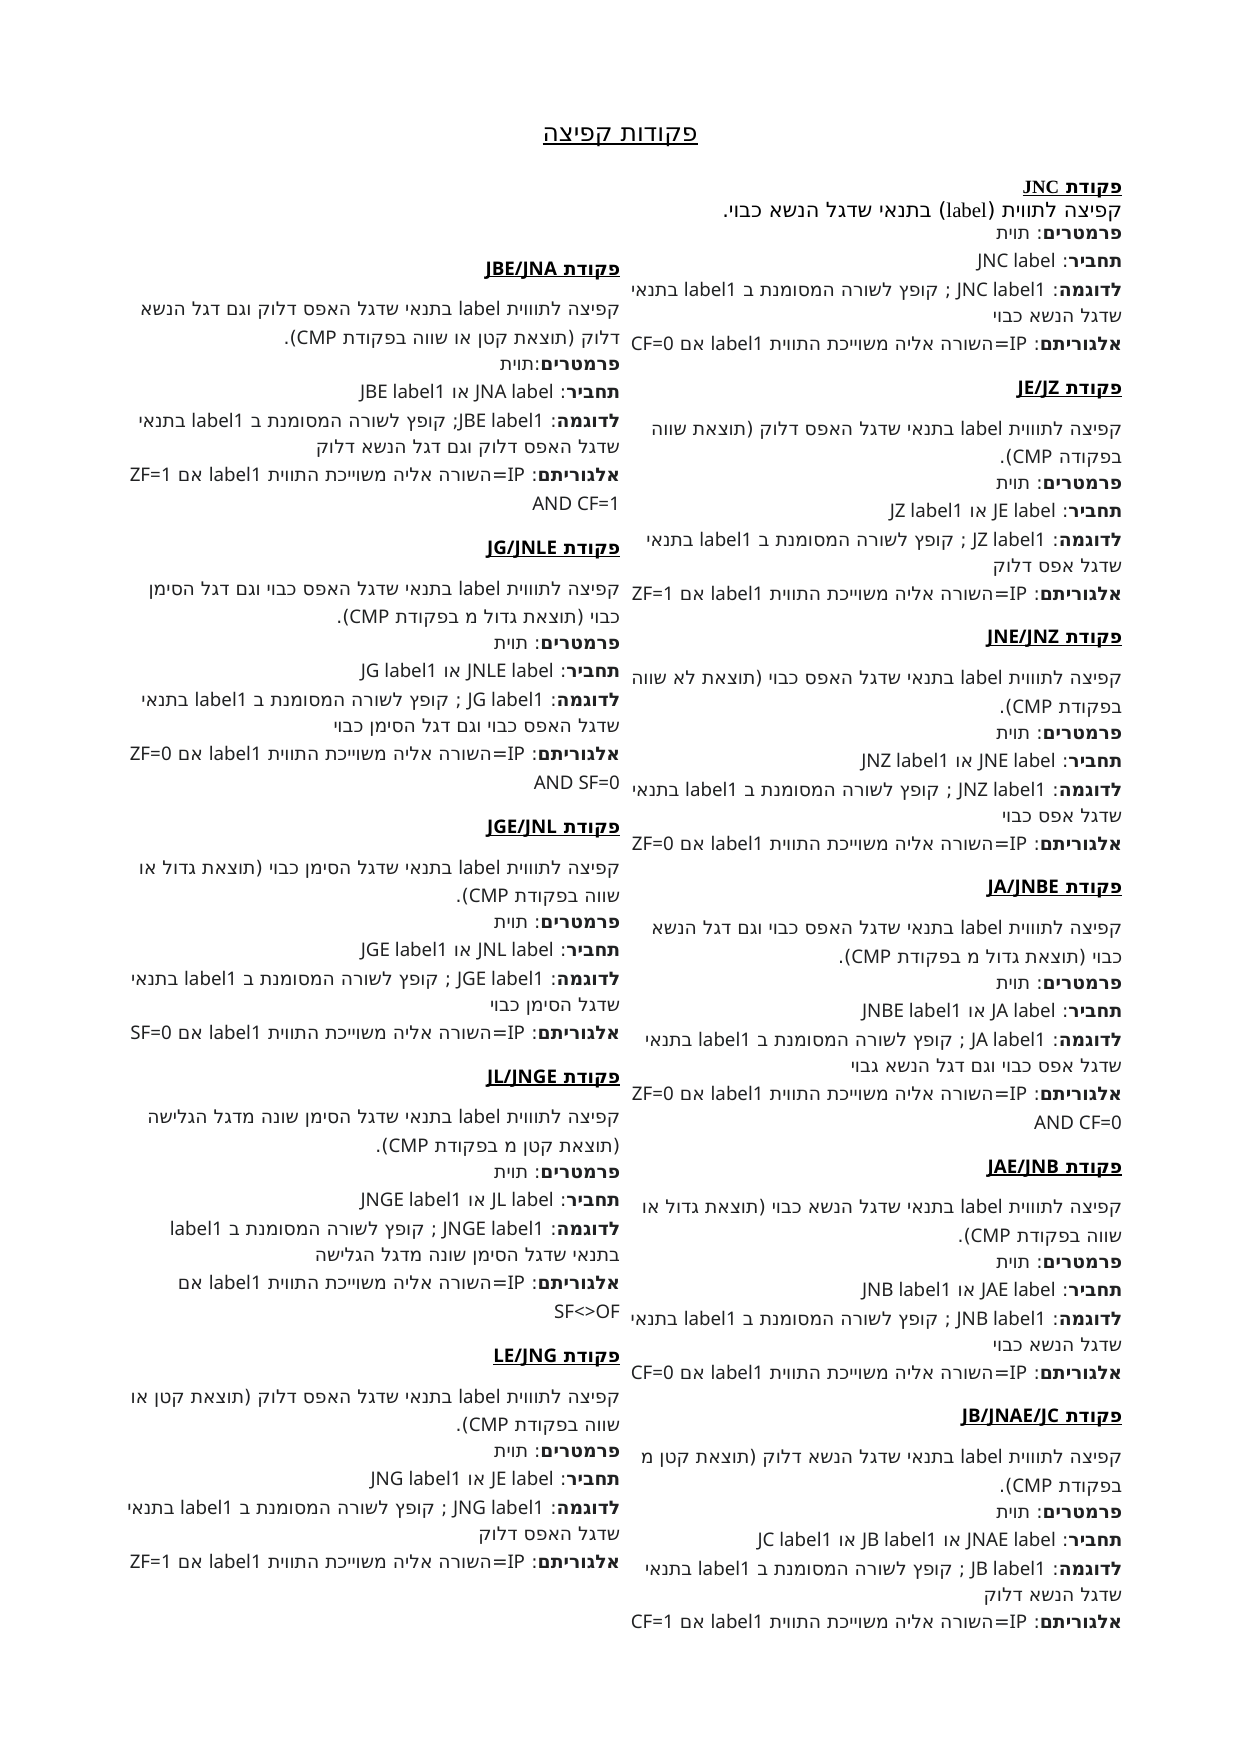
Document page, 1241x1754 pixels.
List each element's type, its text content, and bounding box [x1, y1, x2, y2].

subtitle פקודת LE/JNG [118, 1342, 620, 1368]
text קפיצה לתוווית label בתנאי שדגל האפס כבוי (תוצאת לא שווה בפקודת CMP). פרמטרים: תוית תחביר: JNE label או JNZ label1 לדוגמה: JNZ label1 ; קופץ לשורה המסומנת ב label1 בתנאי שדגל אפס כבוי אלגוריתם: IP=השורה אליה משוייכת התווית label1 אם ZF=0 [620, 665, 1122, 855]
text קפיצה לתוווית label בתנאי שדגל הנשא דלוק (תוצאת קטן מ בפקודת CMP). פרמטרים: תוית תחביר: JNAE label או JB label1 או JC label1 לדוגמה: JB label1 ; קופץ לשורה המסומנת ב label1 בתנאי שדגל הנשא דלוק אלגוריתם: IP=השורה אליה משוייכת התווית label1 אם CF=1 [620, 1444, 1122, 1634]
text קפיצה לתוווית label בתנאי שדגל הסימן כבוי (תוצאת גדול או שווה בפקודת CMP). פרמטרים: תוית תחביר: JNL label או JGE label1 לדוגמה: JGE label1 ; קופץ לשורה המסומנת ב label1 בתנאי שדגל הסימן כבוי אלגוריתם: IP=השורה אליה משוייכת התווית label1 אם SF=0 [118, 854, 620, 1045]
text פרמטרים: תוית תחביר: JNC label לדוגמה: JNC label1 ; קופץ לשורה המסומנת ב label1 בתנאי שדגל הנשא כבוי אלגוריתם: IP=השורה אליה משוייכת התווית label1 אם CF=0 [620, 222, 1122, 356]
subtitle פקודת JA/JNBE [620, 874, 1122, 899]
subtitle פקודת JGE/JNL [118, 813, 620, 839]
text קפיצה לתוווית label בתנאי שדגל הנשא כבוי (תוצאת גדול או שווה בפקודת CMP). פרמטרים: תוית תחביר: JAE label או JNB label1 לדוגמה: JNB label1 ; קופץ לשורה המסומנת ב label1 בתנאי שדגל הנשא כבוי אלגוריתם: IP=השורה אליה משוייכת התווית label1 אם CF=0 [620, 1194, 1122, 1384]
text קפיצה לתוווית label בתנאי שדגל האפס דלוק (תוצאת שווה בפקודה CMP). פרמטרים: תוית תחביר: JE label או JZ label1 לדוגמה: JZ label1 ; קופץ לשורה המסומנת ב label1 בתנאי שדגל אפס דלוק אלגוריתם: IP=השורה אליה משוייכת התווית label1 אם ZF=1 [620, 415, 1122, 606]
text קפיצה לתווית (label) בתנאי שדגל הנשא כבוי. [620, 198, 1122, 222]
text קפיצה לתוווית label בתנאי שדגל האפס כבוי וגם דגל הנשא כבוי (תוצאת גדול מ בפקודת CMP). פרמטרים: תוית תחביר: JA label או JNBE label1 לדוגמה: JA label1 ; קופץ לשורה המסומנת ב label1 בתנאי שדגל אפס כבוי וגם דגל הנשא גבוי אלגוריתם: IP=השורה אליה משוייכת התווית label1 אם ZF=0 AND CF=0 [620, 914, 1122, 1134]
text קפיצה לתוווית label בתנאי שדגל האפס דלוק (תוצאת קטן או שווה בפקודת CMP). פרמטרים: תוית תחביר: JE label או JNG label1 לדוגמה: JNG label1 ; קופץ לשורה המסומנת ב label1 בתנאי שדגל האפס דלוק אלגוריתם: IP=השורה אליה משוייכת התווית label1 אם ZF=1 [118, 1383, 620, 1574]
text פקודת JNC [620, 176, 1122, 198]
subtitle פקודת JL/JNGE [118, 1063, 620, 1088]
subtitle פקודת JB/JNAE/JC [620, 1403, 1122, 1428]
text קפיצה לתוווית label בתנאי שדגל הסימן שונה מדגל הגלישה (תוצאת קטן מ בפקודת CMP). פרמטרים: תוית תחביר: JL label או JNGE label1 לדוגמה: JNGE label1 ; קופץ לשורה המסומנת ב label1 בתנאי שדגל הסימן שונה מדגל הגלישה אלגוריתם: IP=השורה אליה משוייכת התווית label1 אם SF<>OF [118, 1104, 620, 1324]
text קפיצה לתוווית label בתנאי שדגל האפס דלוק וגם דגל הנשא דלוק (תוצאת קטן או שווה בפקודת CMP). פרמטרים:תוית תחביר: JNA label או JBE label1 לדוגמה: JBE label1; קופץ לשורה המסומנת ב label1 בתנאי שדגל האפס דלוק וגם דגל הנשא דלוק אלגוריתם: IP=השורה אליה משוייכת התווית label1 אם ZF=1 AND CF=1 [118, 296, 620, 516]
subtitle פקודת JNE/JNZ [620, 624, 1122, 649]
text פקודות קפיצה [118, 118, 1122, 147]
text קפיצה לתוווית label בתנאי שדגל האפס כבוי וגם דגל הסימן כבוי (תוצאת גדול מ בפקודת CMP). פרמטרים: תוית תחביר: JNLE label או JG label1 לדוגמה: JG label1 ; קופץ לשורה המסומנת ב label1 בתנאי שדגל האפס כבוי וגם דגל הסימן כבוי אלגוריתם: IP=השורה אליה משוייכת התווית label1 אם ZF=0 AND SF=0 [118, 575, 620, 795]
subtitle פקודת JBE/JNA [118, 255, 620, 280]
subtitle פקודת JAE/JNB [620, 1153, 1122, 1178]
subtitle פקודת JG/JNLE [118, 534, 620, 559]
subtitle פקודת JE/JZ [620, 374, 1122, 399]
